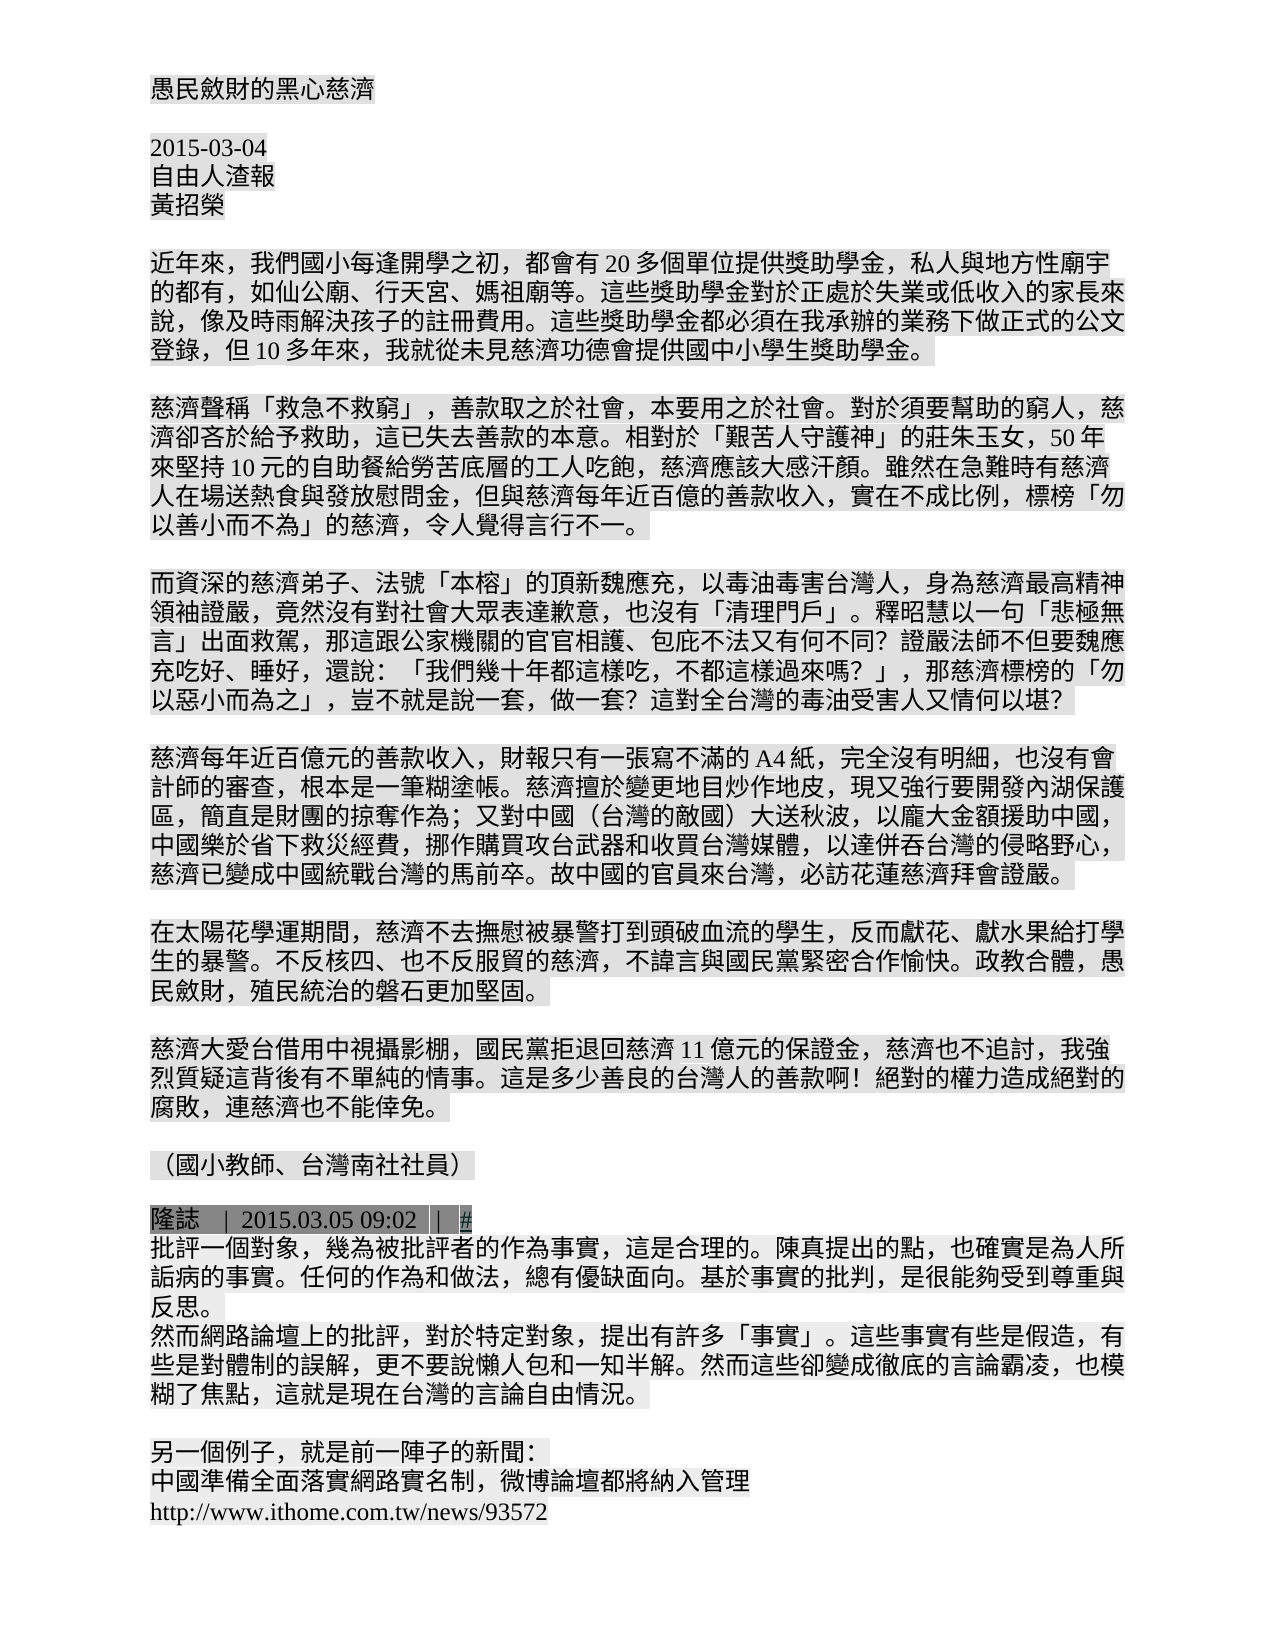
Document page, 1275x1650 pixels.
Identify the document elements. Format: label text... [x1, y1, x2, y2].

text 批評一個對象，幾為被批評者的作為事實，這是合理的。陳真提出的點，也確實是為人所詬病的事實。任何的作為和做法，總有優缺面向。基於事實的批判，是很能夠受到尊重與反思。 然而網路論壇上的批評，對於特定對象，提出有許多「事實」。這些事實有些是假造，有些是對體制的誤解，更不要說懶人包和一知半解。然而這些卻變成徹底的言論霸凌，也模糊了焦點，這就是現在台灣的言論自由情況。 另一個例子，就是前一陣子的新聞： 中國準備全面落實網路實名制，微博論壇都將納入管理 http://www.ithome.com.tw/news/93572 [150, 1234, 1125, 1554]
text 隆誌 | 2015.03.05 09:02 | # [150, 1205, 1125, 1234]
text 當下盛行之批評慈濟，說穿了仍然還是藍綠作祟。這年頭，不光要綠，而且要很綠很綠才行；要是綠得不夠徹底，不夠效忠，或是對綠色人事物例如柯大帥以及那些我實在不想點名的政客人渣們略有不敬，一樣還是會遭到批鬥。批鬥方式就是像搞文革那樣，鋪天蓋地尋找任何細微罪狀，擴而大之，渲而染之，或是乾脆直接造謠抹黑直接扣帽子比較快。(比方說什麼財報只有一頁，捐款沒有公開徵信等等，全是謊言。) 底下是自由人渣報的 "文章"，不但就連 "不反核四"、"不反服貿"、"不挺學運" 等等都是賣台證據(以遂行讓 "中國" 鞏固殖民統治台灣的陰謀)，甚至就連慈濟去大陸救災都能成為一種叛國罪狀。 像作者這樣一種人當小學老師，你想他會怎麼教小孩。這樣一種無恥下三濫的媒體，實在讓人痛恨，令人不齒。我那位在這人渣報社當編輯的基督徒(？)朋友，我要在這裏公開說：一個人就算餓死，也不應該從事這樣一種工作。挑撥族群仇恨是可恥的。 陳真 ================= 愚民斂財的黑心慈濟 2015-03-04 自由人渣報 黃招榮 近年來，我們國小每逢開學之初，都會有20多個單位提供獎助學金，私人與地方性廟宇的都有，如仙公廟、行天宮、媽祖廟等。這些獎助學金對於正處於失業或低收入的家長來說，像及時雨解決孩子的註冊費用。這些獎助學金都必須在我承辦的業務下做正式的公文登錄，但10多年來，我就從未見慈濟功德會提供國中小學生獎助學金。 慈濟聲稱「救急不救窮」，善款取之於社會，本要用之於社會。對於須要幫助的窮人，慈濟卻吝於給予救助，這已失去善款的本意。相對於「艱苦人守護神」的莊朱玉女，50年來堅持10元的自助餐給勞苦底層的工人吃飽，慈濟應該大感汗顏。雖然在急難時有慈濟人在場送熱食與發放慰問金，但與慈濟每年近百億的善款收入，實在不成比例，標榜「勿以善小而不為」的慈濟，令人覺得言行不一。 而資深的慈濟弟子、法號「本榕」的頂新魏應充，以毒油毒害台灣人，身為慈濟最高精神領袖證嚴，竟然沒有對社會大眾表達歉意，也沒有「清理門戶」。釋昭慧以一句「悲極無言」出面救駕，那這跟公家機關的官官相護、包庇不法又有何不同？證嚴法師不但要魏應充吃好、睡好，還說：「我們幾十年都這樣吃，不都這樣過來嗎？」，那慈濟標榜的「勿以惡小而為之」，豈不就是說一套，做一套？這對全台灣的毒油受害人又情何以堪？ 慈濟每年近百億元的善款收入，財報只有一張寫不滿的A4紙，完全沒有明細，也沒有會計師的審查，根本是一筆糊塗帳。慈濟擅於變更地目炒作地皮，現又強行要開發內湖保護區，簡直是財團的掠奪作為；又對中國（台灣的敵國）大送秋波，以龐大金額援助中國，中國樂於省下救災經費，挪作購買攻台武器和收買台灣媒體，以達併吞台灣的侵略野心，慈濟已變成中國統戰台灣的馬前卒。故中國的官員來台灣，必訪花蓮慈濟拜會證嚴。 在太陽花學運期間，慈濟不去撫慰被暴警打到頭破血流的學生，反而獻花、獻水果給打學生的暴警。不反核四、也不反服貿的慈濟，不諱言與國民黨緊密合作愉快。政教合體，愚民斂財，殖民統治的磐石更加堅固。 慈濟大愛台借用中視攝影棚，國民黨拒退回慈濟11億元的保證金，慈濟也不追討，我強烈質疑這背後有不單純的情事。這是多少善良的台灣人的善款啊！絕對的權力造成絕對的腐敗，連慈濟也不能倖免。 （國小教師、台灣南社社員） [150, 75, 1125, 1180]
